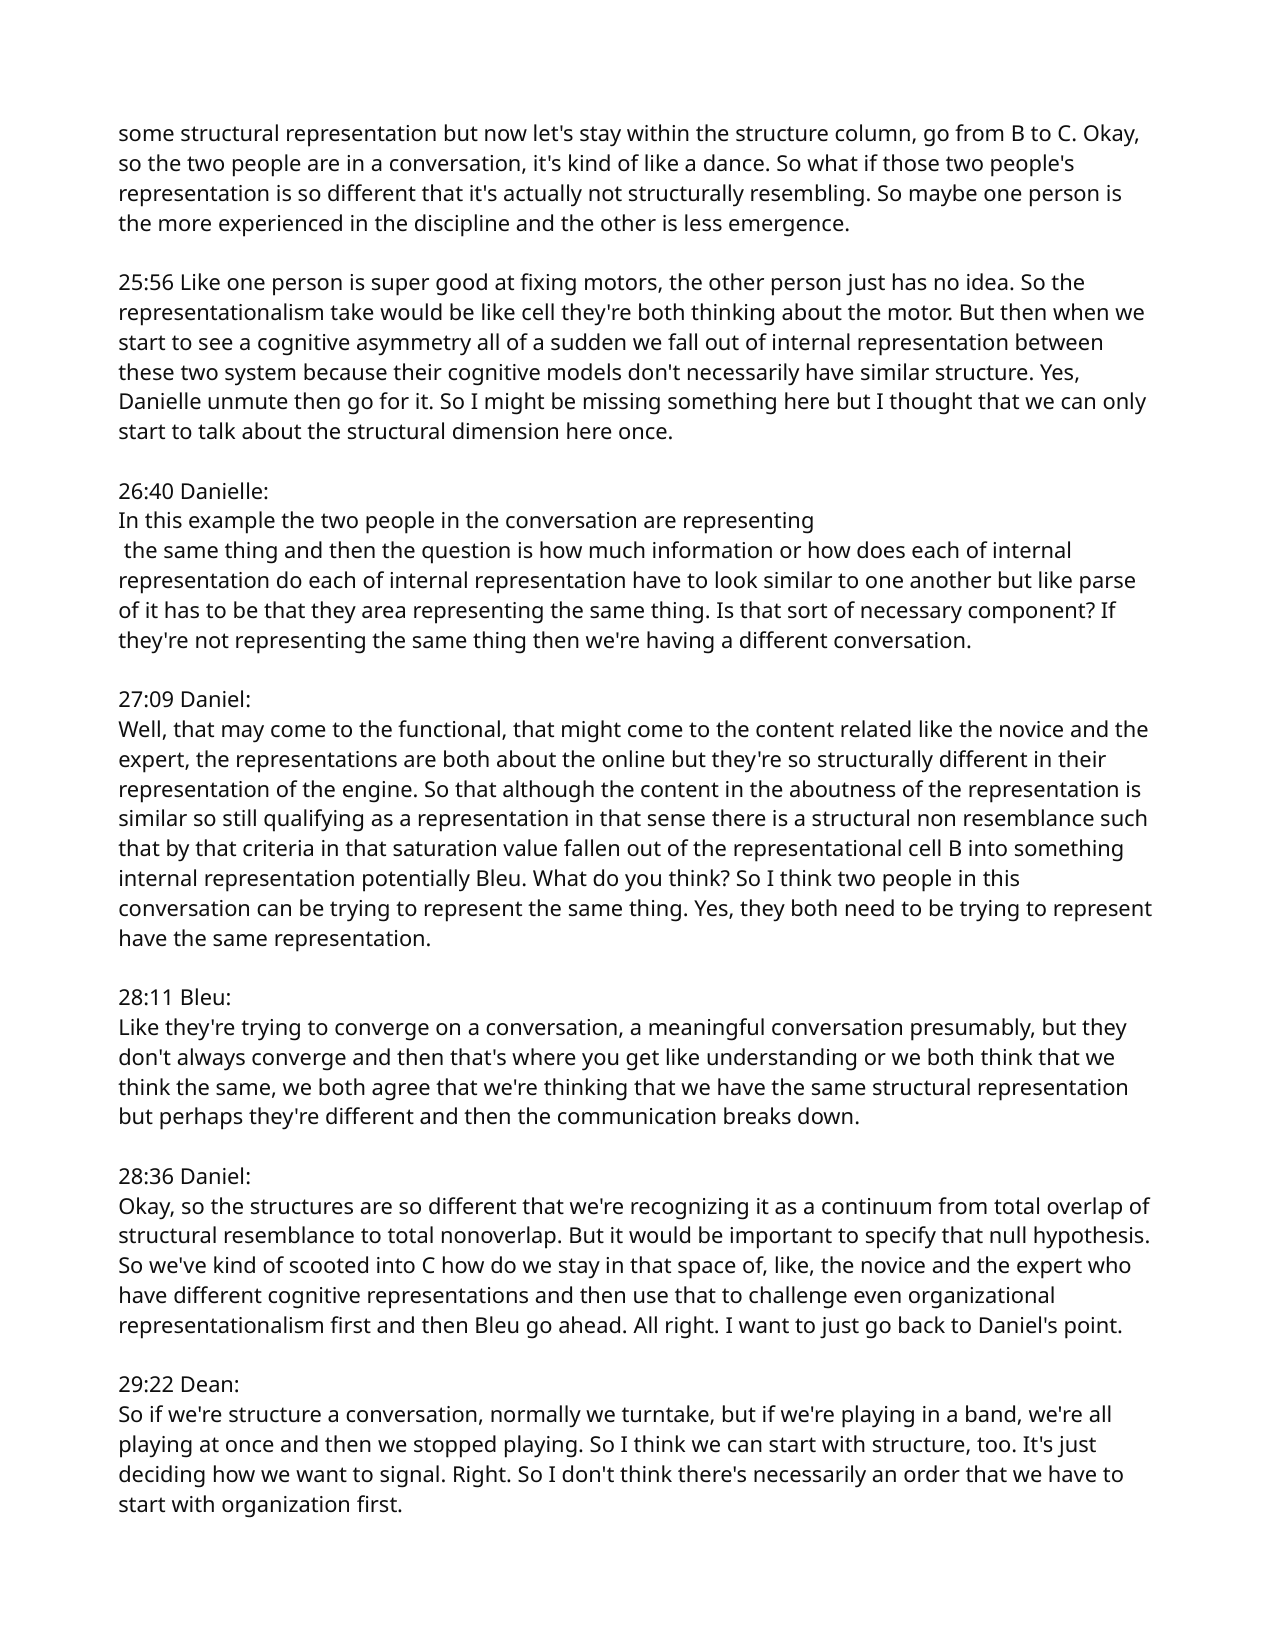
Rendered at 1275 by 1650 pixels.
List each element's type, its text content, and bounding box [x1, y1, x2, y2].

text the same thing and then the question is how much information or how does each of internal representation do each of internal representation have to look similar to one another but like parse of it has to be that they area representing the same thing. Is that sort of necessary component? If they're not representing the same thing then we're having a different conversation. 27:09 Daniel: Well, that may come to the functional, that might come to the content related like the novice and the expert, the representations are both about the online but they're so structurally different in their representation of the engine. So that although the content in the aboutness of the representation is similar so still qualifying as a representation in that sense there is a structural non resemblance such that by that criteria in that saturation value fallen out of the representational cell B into something internal representation potentially Bleu. What do you think? So I think two people in this conversation can be trying to represent the same thing. Yes, they both need to be trying to represent have the same representation. 28:11 Bleu: Like they're trying to converge on a conversation, a meaningful conversation presumably, but they don't always converge and then that's where you get like understanding or we both think that we think the same, we both agree that we're thinking that we have the same structural representation but perhaps they're different and then the communication breaks down. 28:36 Daniel: Okay, so the structures are so different that we're recognizing it as a continuum from total overlap of structural resemblance to total nonoverlap. But it would be important to specify that null hypothesis. So we've kind of scooted into C how do we stay in that space of, like, the novice and the expert who have different cognitive representations and then use that to challenge even organizational representationalism first and then Bleu go ahead. All right. I want to just go back to Daniel's point. 29:22 Dean: So if we're structure a conversation, normally we turntake, but if we're playing in a band, we're all playing at once and then we stopped playing. So I think we can start with structure, too. It's just deciding how we want to signal. Right. So I don't think there's necessarily an order that we have to start with organization first. [118, 535, 1157, 1518]
text some structural representation but now let's stay within the structure column, go from B to C. Okay, so the two people are in a conversation, it's kind of like a dance. So what if those two people's representation is so different that it's actually not structurally resembling. So maybe one person is the more experienced in the discipline and the other is less emergence. 25:56 Like one person is super good at fixing motors, the other person just has no idea. So the representationalism take would be like cell they're both thinking about the motor. But then when we start to see a cognitive asymmetry all of a sudden we fall out of internal representation between these two system because their cognitive models don't necessarily have similar structure. Yes, Danielle unmute then go for it. So I might be missing something here but I thought that we can only start to talk about the structural dimension here once. 26:40 Danielle: In this example the two people in the conversation are representing [118, 118, 1157, 535]
